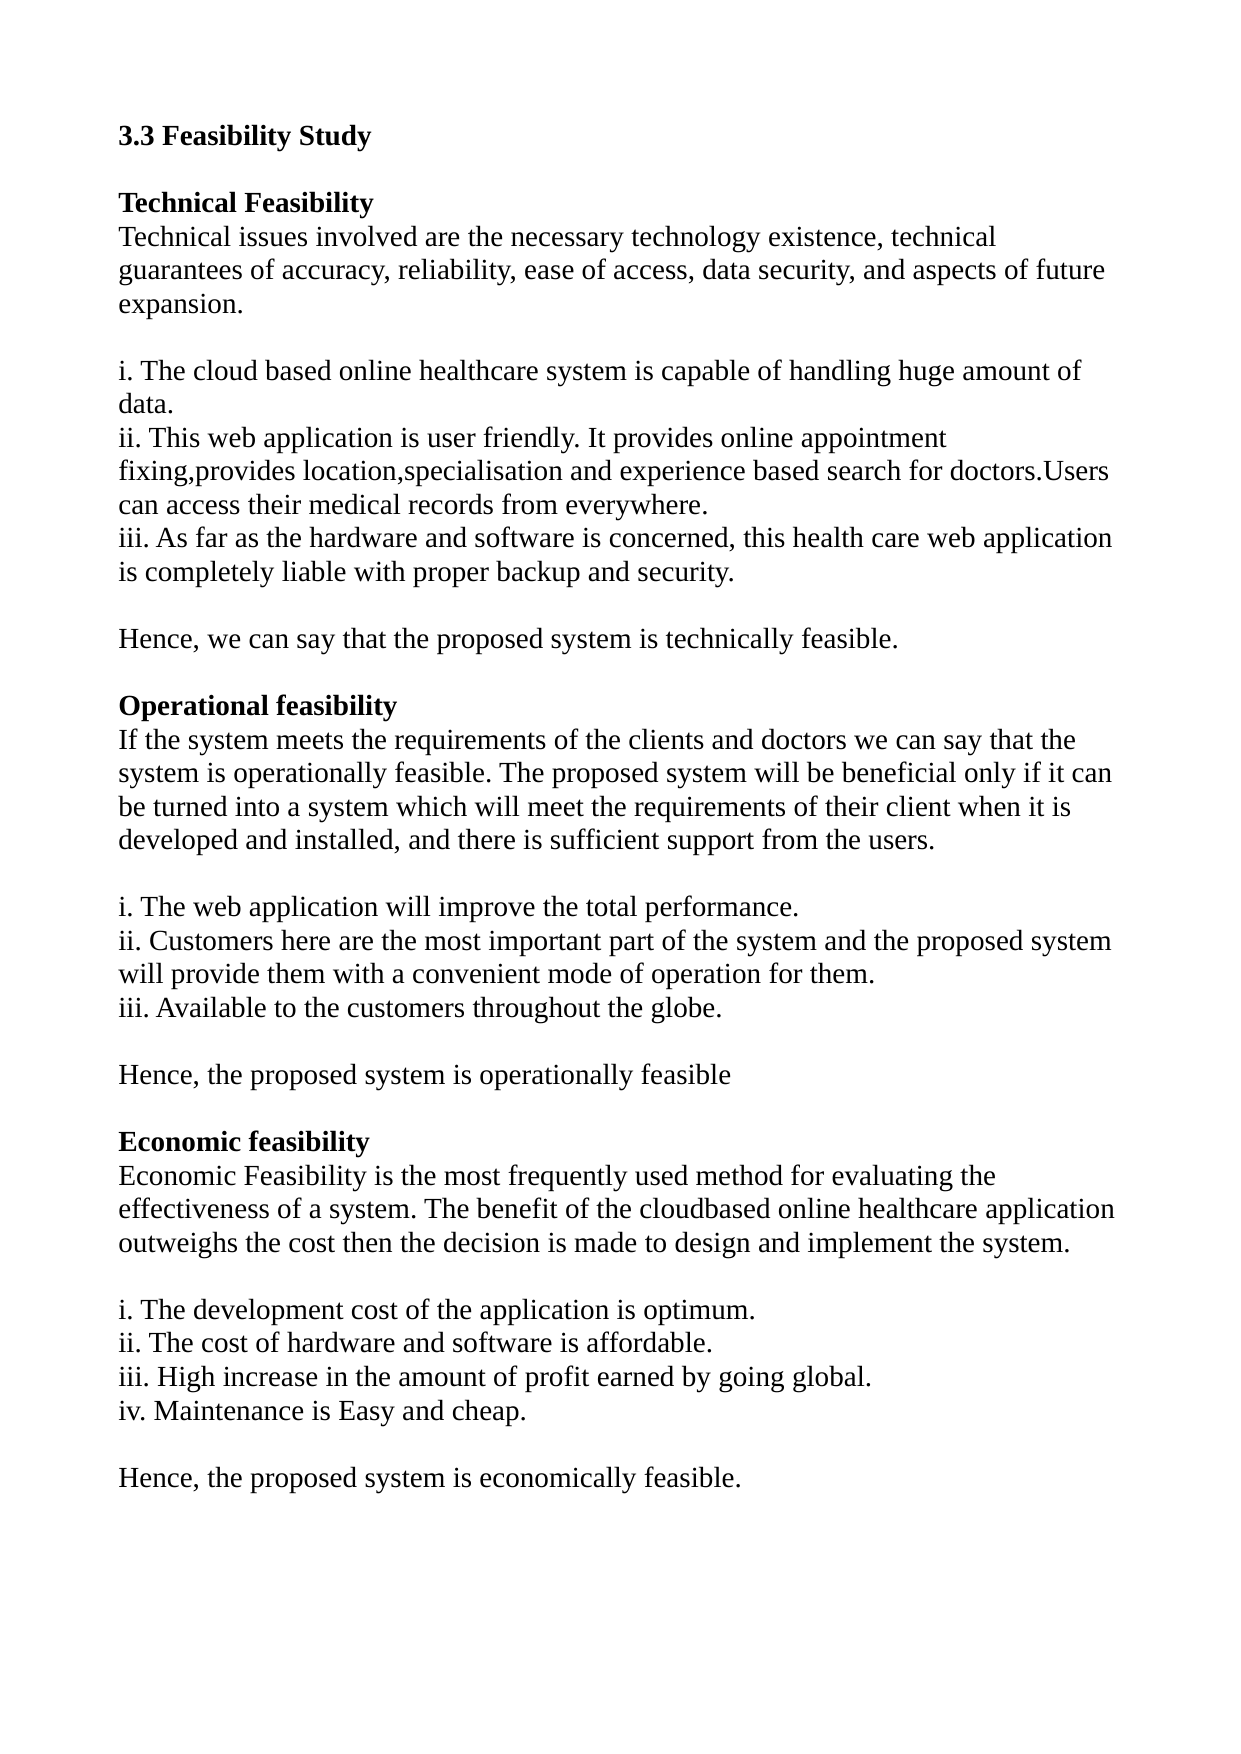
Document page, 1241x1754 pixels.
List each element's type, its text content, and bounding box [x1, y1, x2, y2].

text Technical issues involved are the necessary technology existence, technical guarantees of accuracy, reliability, ease of access, data security, and aspects of future expansion. [118, 219, 1122, 319]
text Economic Feasibility is the most frequently used method for evaluating the effectiveness of a system. The benefit of the cloudbased online healthcare application outweighs the cost then the decision is made to design and implement the system. [118, 1158, 1122, 1258]
text Hence, we can say that the proposed system is technically feasible. [118, 621, 1122, 655]
text i. The cloud based online healthcare system is capable of handling huge amount of data. [118, 353, 1122, 420]
text If the system meets the requirements of the clients and doctors we can say that the system is operationally feasible. The proposed system will be beneficial only if it can be turned into a system which will meet the requirements of their client when it is developed and installed, and there is sufficient support from the users. [118, 722, 1122, 856]
text iii. As far as the hardware and software is concerned, this health care web application is completely liable with proper backup and security. [118, 521, 1122, 588]
text i. The development cost of the application is optimum. [118, 1292, 1122, 1326]
text ii. The cost of hardware and software is affordable. [118, 1326, 1122, 1359]
text i. The web application will improve the total performance. [118, 889, 1122, 923]
text iv. Maintenance is Easy and cheap. [118, 1393, 1122, 1426]
text Hence, the proposed system is operationally feasible [118, 1057, 1122, 1091]
text Economic feasibility [118, 1124, 1122, 1158]
text ii. Customers here are the most important part of the system and the proposed system will provide them with a convenient mode of operation for them. [118, 923, 1122, 990]
text Operational feasibility [118, 688, 1122, 722]
text 3.3 Feasibility Study [118, 118, 1122, 152]
text Technical Feasibility [118, 185, 1122, 219]
text Hence, the proposed system is economically feasible. [118, 1460, 1122, 1493]
text iii. High increase in the amount of profit earned by going global. [118, 1359, 1122, 1393]
text iii. Available to the customers throughout the globe. [118, 990, 1122, 1024]
text ii. This web application is user friendly. It provides online appointment fixing,provides location,specialisation and experience based search for doctors.Users can access their medical records from everywhere. [118, 420, 1122, 521]
